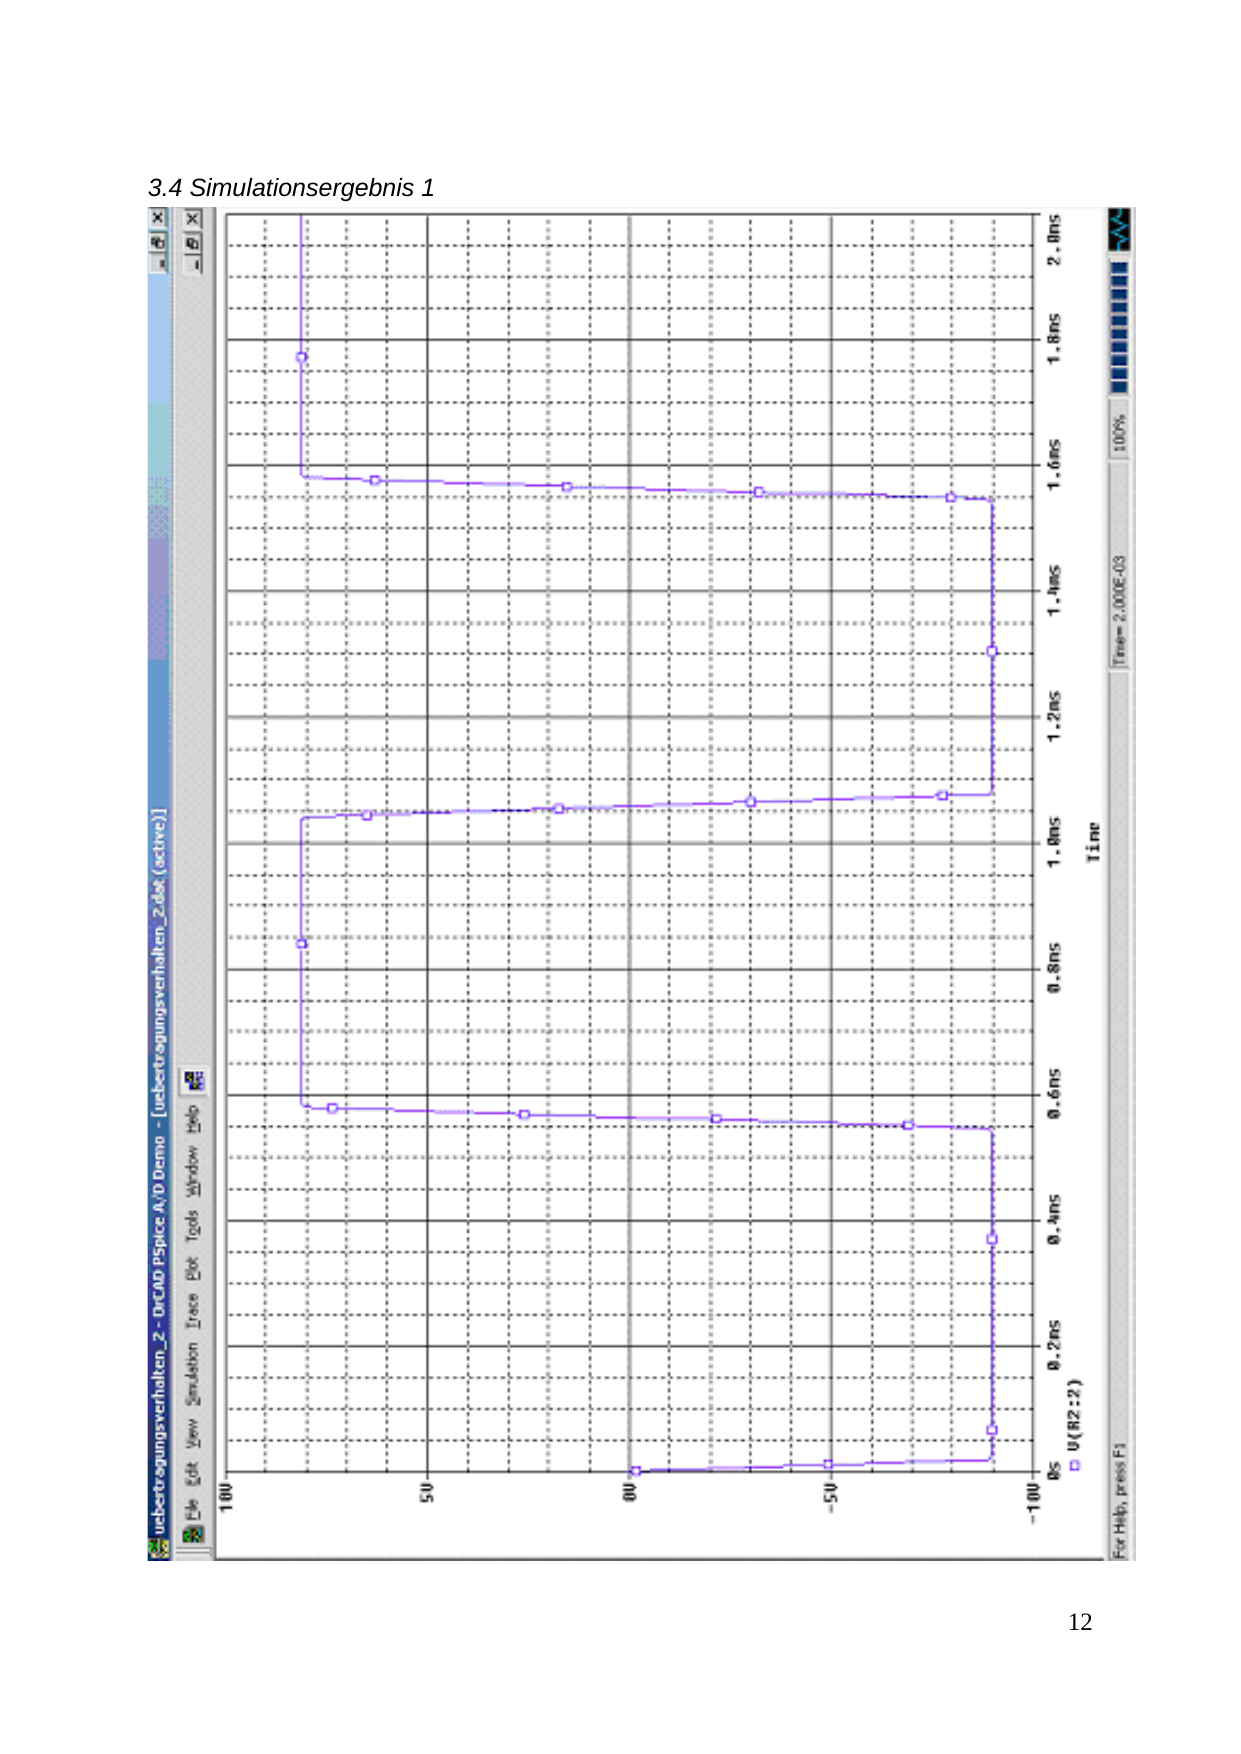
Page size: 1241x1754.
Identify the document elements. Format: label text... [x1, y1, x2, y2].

subtitle 3.4 Simulationsergebnis 1 [148, 173, 1093, 201]
picture [147, 207, 1136, 1561]
